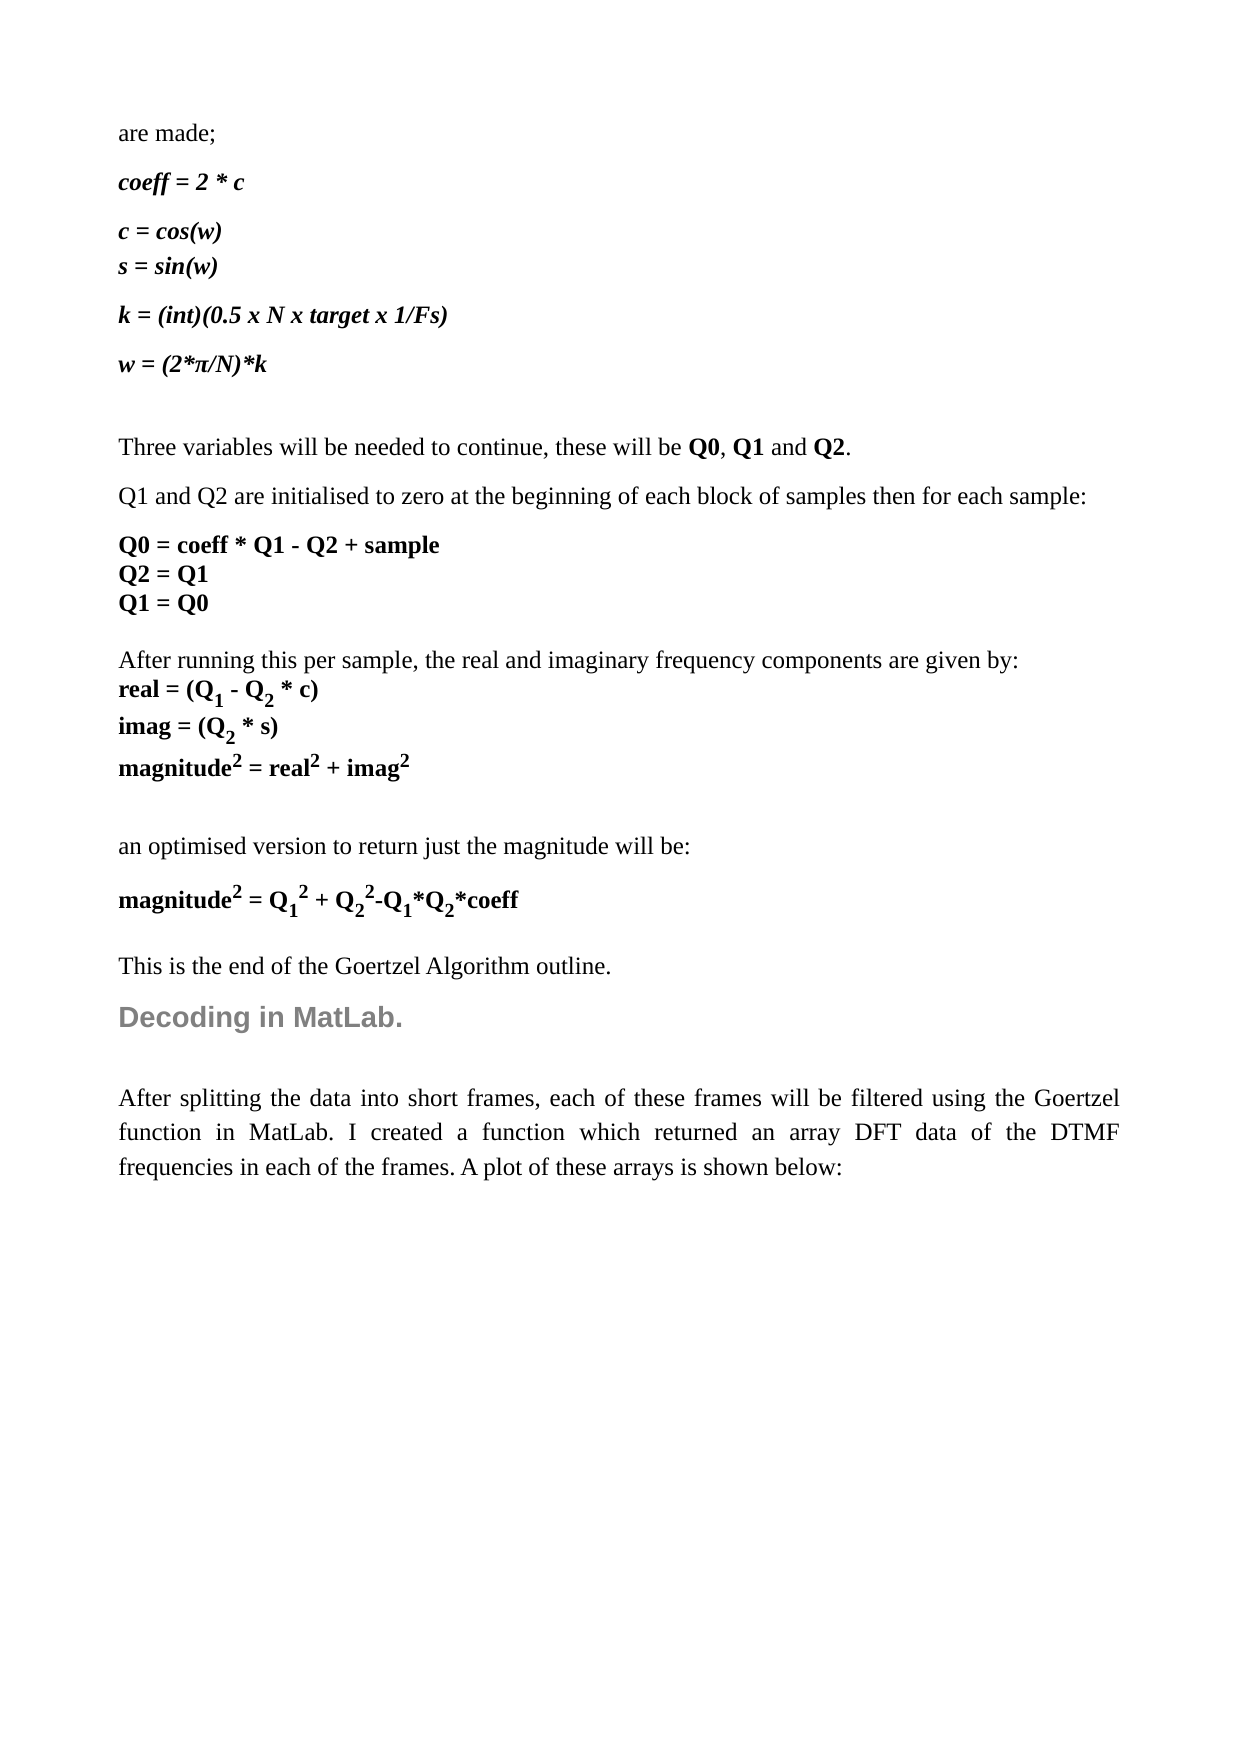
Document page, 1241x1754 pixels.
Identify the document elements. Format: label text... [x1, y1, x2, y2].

text w = (2*π/N)*k [118, 349, 1122, 412]
text an optimised version to return just the magnitude will be: [118, 831, 1122, 860]
subtitle Decoding in MatLab. [118, 1000, 1122, 1034]
text k = (int)(0.5 x N x target x 1/Fs) [118, 300, 1122, 328]
text This is the end of the Goertzel Algorithm outline. [118, 951, 1122, 980]
text After running this per sample, the real and imaginary frequency components are given by: [118, 646, 1122, 674]
text are made; [118, 118, 1122, 147]
text Q0 = coeff * Q1 - Q2 + sample Q2 = Q1 Q1 = Q0 [118, 531, 1122, 617]
text Three variables will be needed to continue, these will be Q0, Q1 and Q2. [118, 432, 1122, 461]
text After splitting the data into short frames, each of these frames will be filtered using the Goertzel function in MatLab. I created a function which returned an array DFT data of the DTMF frequencies in each of the frames. A plot of these arrays is shown below: [118, 1083, 1122, 1180]
text Q1 and Q2 are initialised to zero at the beginning of each block of samples then for each sample: [118, 481, 1122, 510]
text coeff = 2 * c [118, 167, 1122, 196]
text c = cos(w) s = sin(w) [118, 216, 1122, 279]
text magnitude2 = Q12 + Q22-Q1*Q2*coeff [118, 880, 1122, 922]
text real = (Q1 - Q2 * c) imag = (Q2 * s) magnitude2 = real2 + imag2 [118, 674, 1122, 782]
